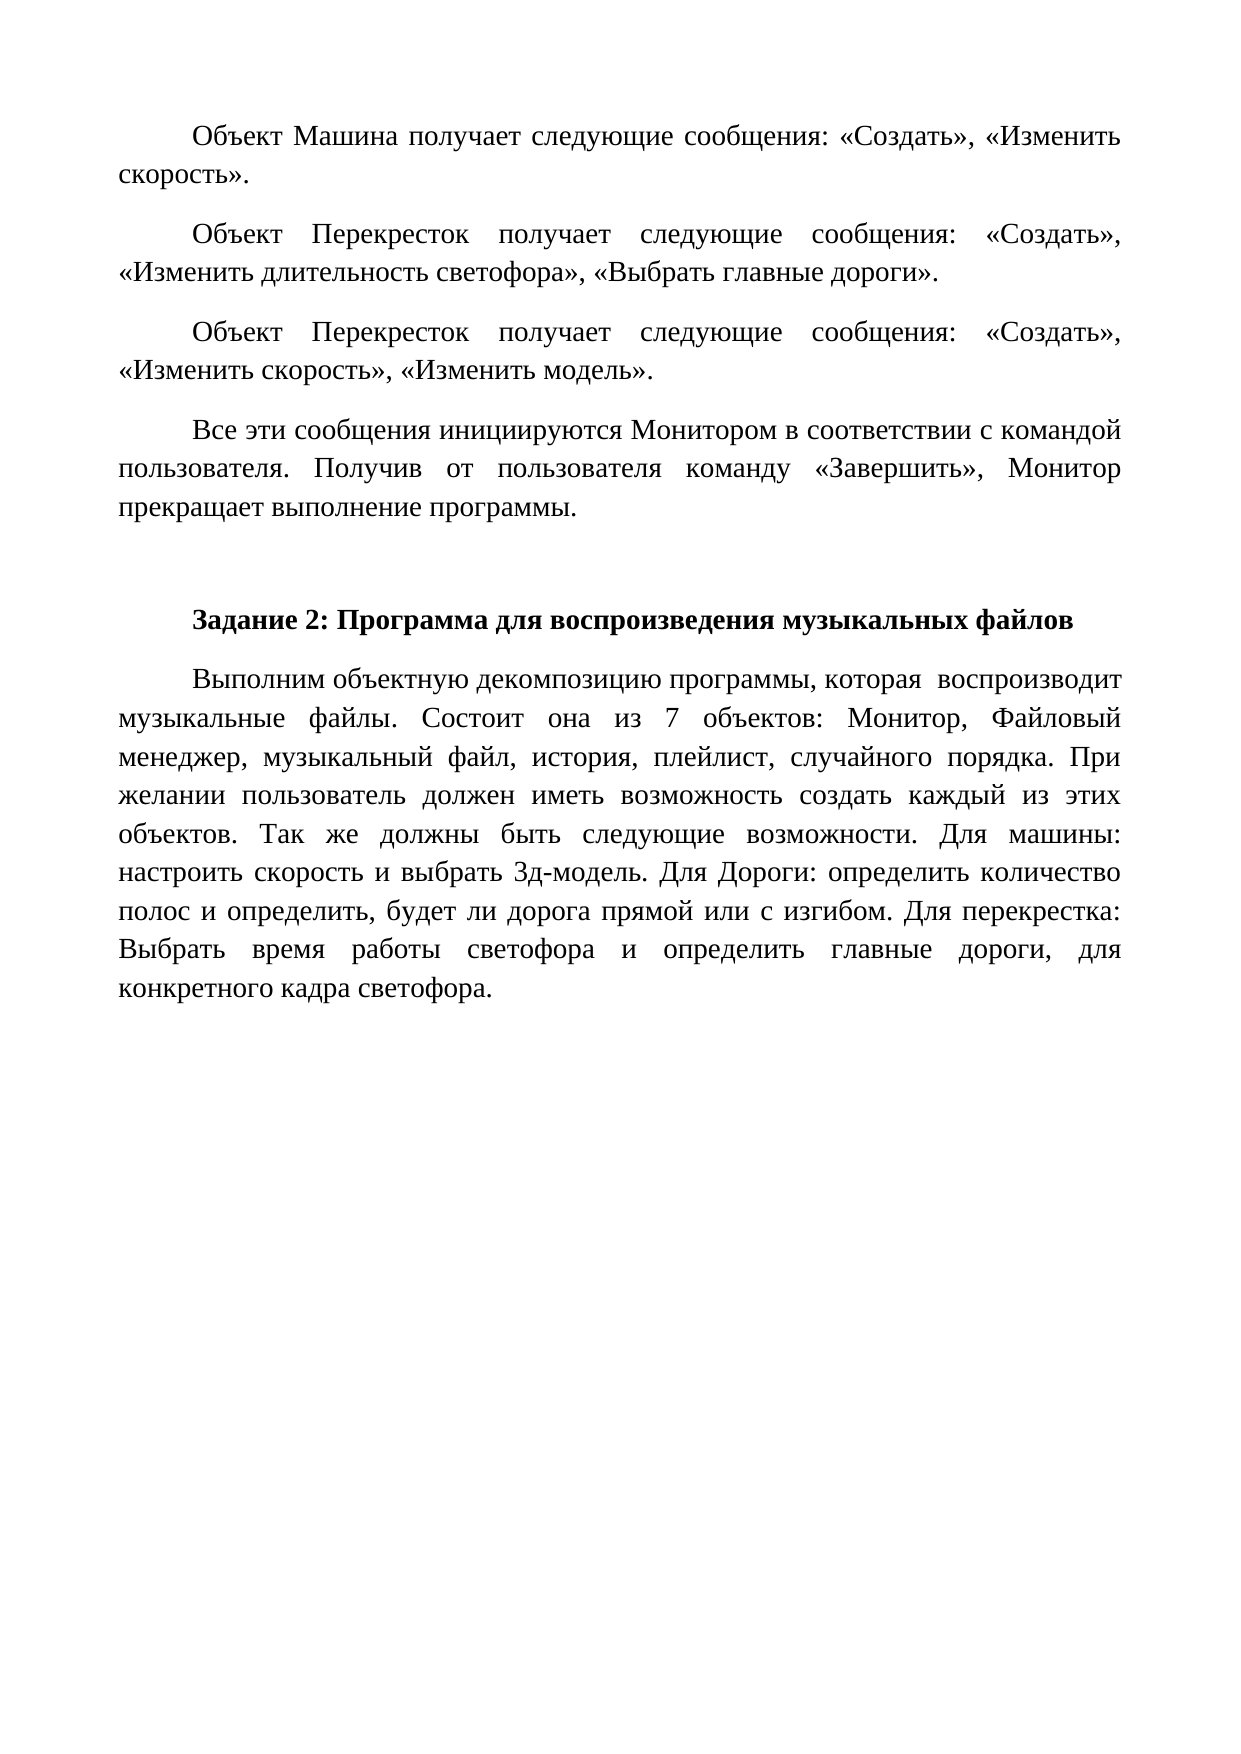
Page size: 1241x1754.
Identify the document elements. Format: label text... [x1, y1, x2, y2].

text Выполним объектную декомпозицию программы, которая воспроизводит музыкальные файлы. Состоит она из 7 объектов: Монитор, Файловый менеджер, музыкальный файл, история, плейлист, случайного порядка. При желании пользователь должен иметь возможность создать каждый из этих объектов. Так же должны быть следующие возможности. Для машины: настроить скорость и выбрать 3д-модель. Для Дороги: определить количество полос и определить, будет ли дорога прямой или с изгибом. Для перекрестка: Выбрать время работы светофора и определить главные дороги, для конкретного кадра светофора. [118, 662, 1122, 1003]
text Объект Перекресток получает следующие сообщения: «Создать», «Изменить скорость», «Изменить модель». [118, 314, 1122, 386]
text Все эти сообщения инициируются Монитором в соответствии с командой пользователя. Получив от пользователя команду «Завершить», Монитор прекращает выполнение программы. [118, 412, 1122, 522]
text Объект Перекресток получает следующие сообщения: «Создать», «Изменить длительность светофора», «Выбрать главные дороги». [118, 216, 1122, 288]
text Задание 2: Программа для воспроизведения музыкальных файлов [118, 602, 1122, 636]
text Объект Машина получает следующие сообщения: «Создать», «Изменить скорость». [118, 118, 1122, 190]
